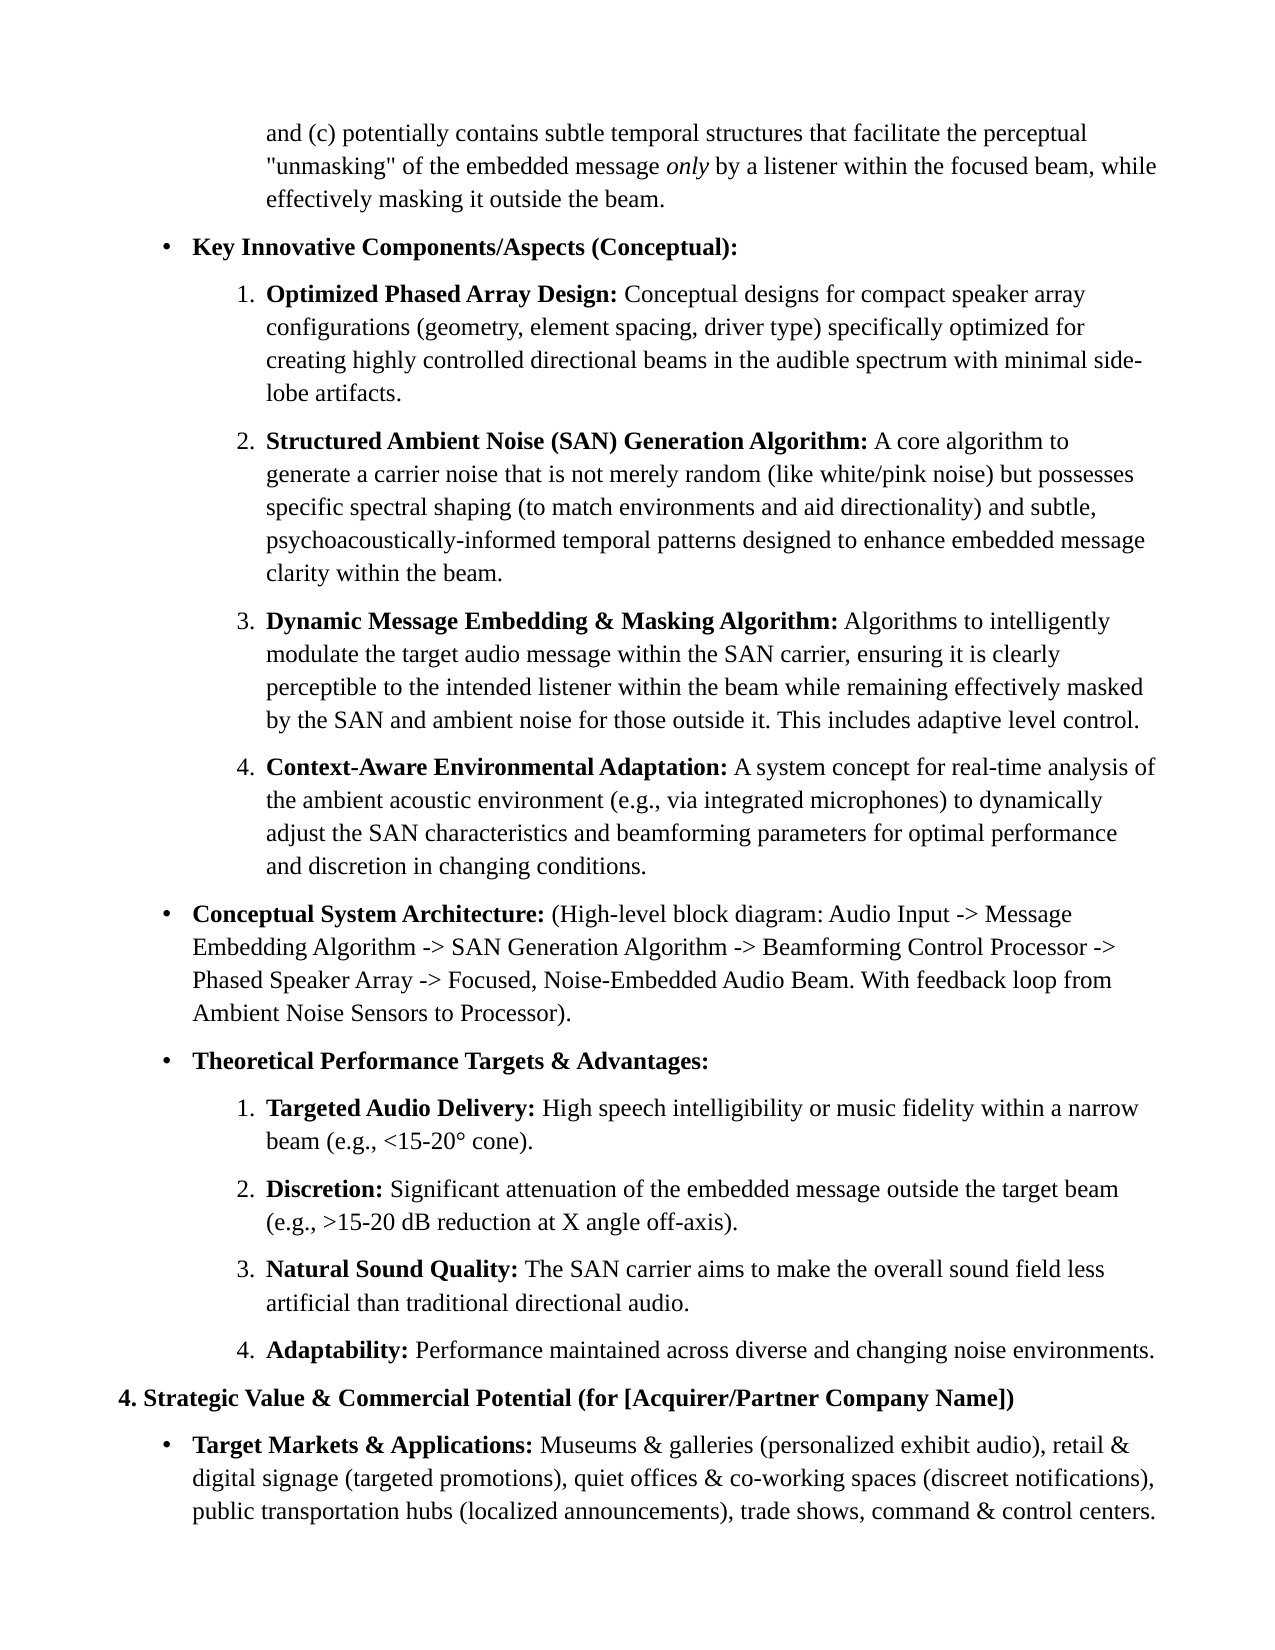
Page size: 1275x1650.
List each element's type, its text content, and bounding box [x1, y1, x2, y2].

text 4. Strategic Value & Commercial Potential (for [Acquirer/Partner Company Name]) [118, 1383, 1157, 1412]
list Natural Sound Quality: The SAN carrier aims to make the overall sound field less artificial than traditional directional audio. [236, 1254, 1157, 1316]
list Structured Ambient Noise (SAN) Generation Algorithm: A core algorithm to generate a carrier noise that is not merely random (like white/pink noise) but possesses specific spectral shaping (to match environments and aid directionality) and subtle, psychoacoustically-informed temporal patterns designed to enhance embedded message clarity within the beam. [236, 426, 1157, 587]
list Key Innovative Components/Aspects (Conceptual): [162, 232, 1157, 261]
list Theoretical Performance Targets & Advantages: [162, 1046, 1157, 1074]
list Dynamic Message Embedding & Masking Algorithm: Algorithms to intelligently modulate the target audio message within the SAN carrier, ensuring it is clearly perceptible to the intended listener within the beam while remaining effectively masked by the SAN and ambient noise for those outside it. This includes adaptive level control. [236, 606, 1157, 733]
list Conceptual System Architecture: (High-level block diagram: Audio Input -> Message Embedding Algorithm -> SAN Generation Algorithm -> Beamforming Control Processor -> Phased Speaker Array -> Focused, Noise-Embedded Audio Beam. With feedback loop from Ambient Noise Sensors to Processor). [162, 899, 1157, 1027]
list Optimized Phased Array Design: Conceptual designs for compact speaker array configurations (geometry, element spacing, driver type) specifically optimized for creating highly controlled directional beams in the audible spectrum with minimal side-lobe artifacts. [236, 279, 1157, 407]
list Discretion: Significant attenuation of the embedded message outside the target beam (e.g., >15-20 dB reduction at X angle off-axis). [236, 1174, 1157, 1236]
list Targeted Audio Delivery: High speech intelligibility or music fidelity within a narrow beam (e.g., <15-20° cone). [236, 1093, 1157, 1155]
list Target Markets & Applications: Museums & galleries (personalized exhibit audio), retail & digital signage (targeted promotions), quiet offices & co-working spaces (discreet notifications), public transportation hubs (localized announcements), trade shows, command & control centers. [162, 1430, 1157, 1525]
list and (c) potentially contains subtle temporal structures that facilitate the perceptual "unmasking" of the embedded message only by a listener within the focused beam, while effectively masking it outside the beam. [236, 118, 1157, 213]
list Context-Aware Environmental Adaptation: A system concept for real-time analysis of the ambient acoustic environment (e.g., via integrated microphones) to dynamically adjust the SAN characteristics and beamforming parameters for optimal performance and discretion in changing conditions. [236, 752, 1157, 880]
list Adaptability: Performance maintained across diverse and changing noise environments. [236, 1335, 1157, 1364]
